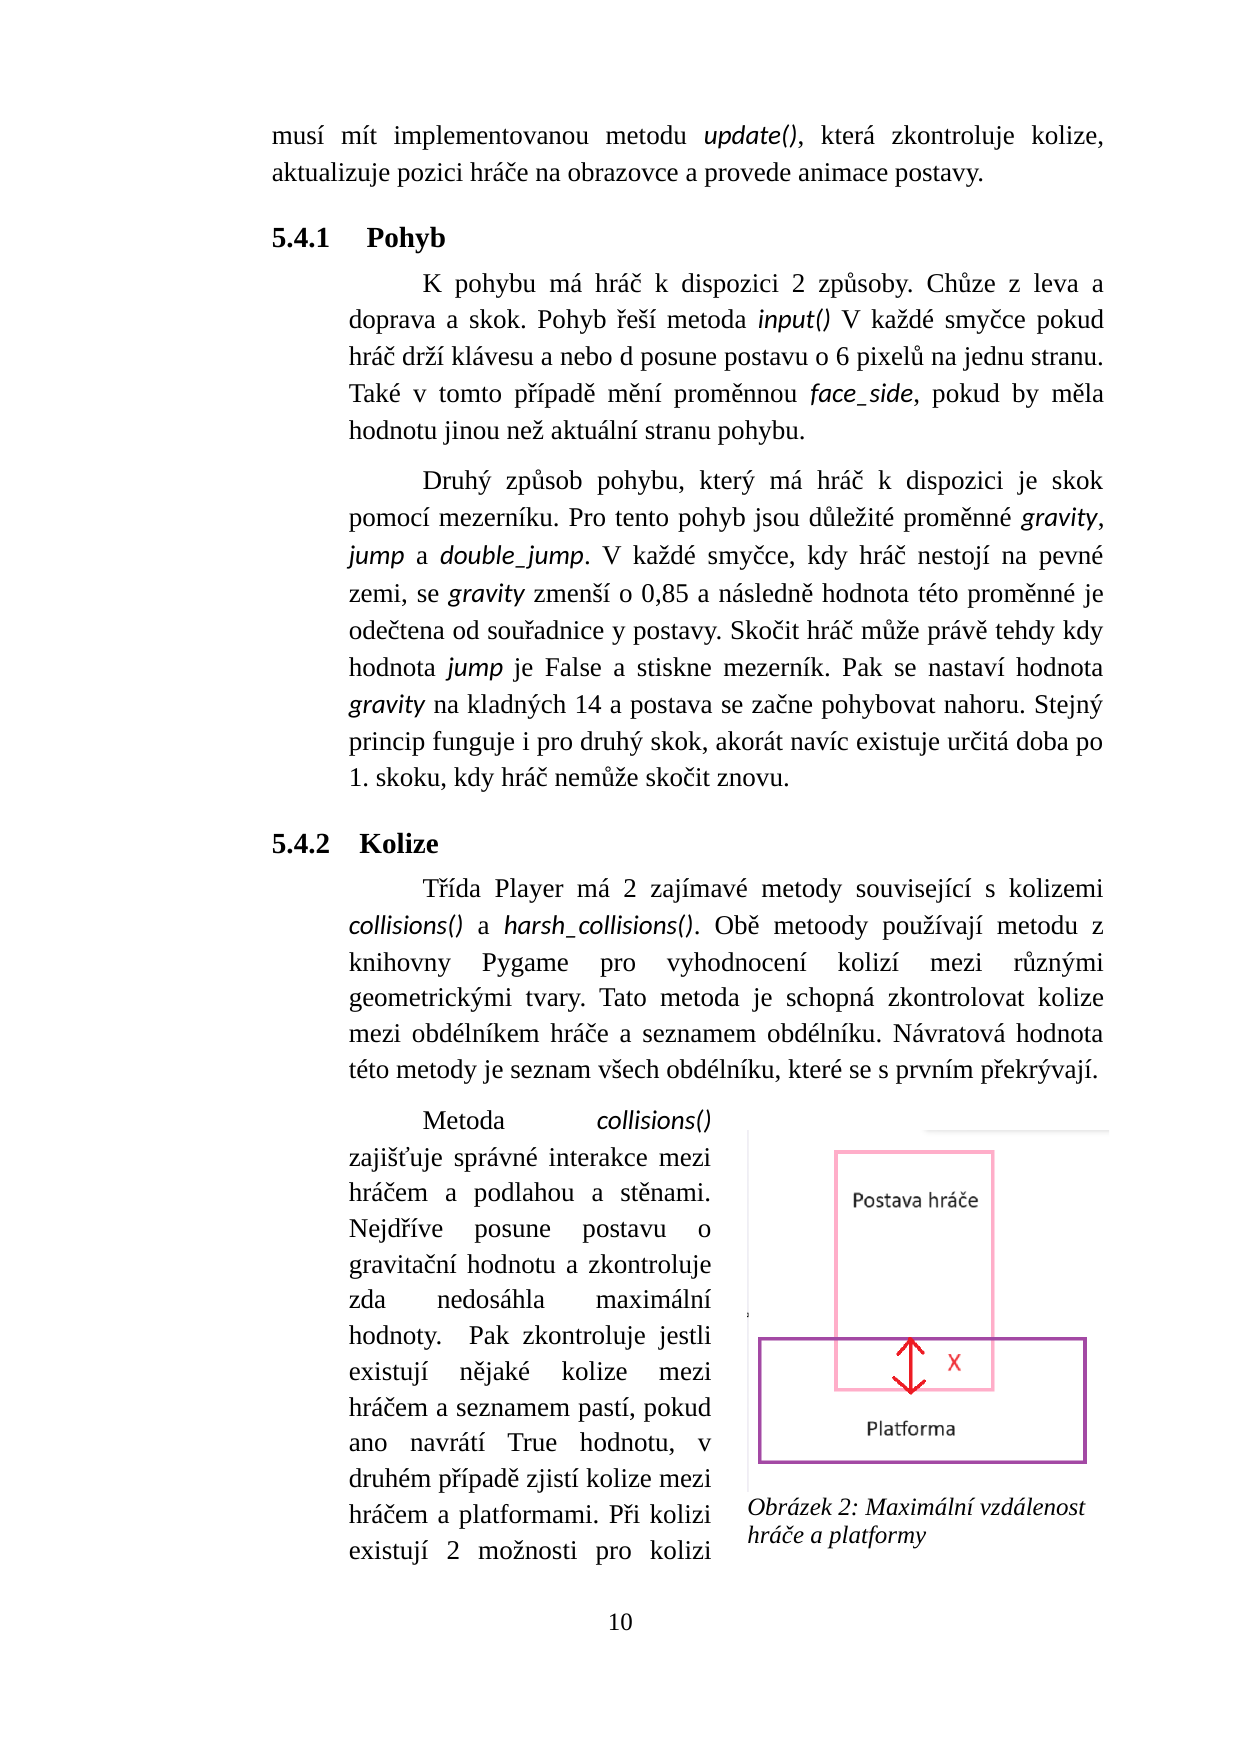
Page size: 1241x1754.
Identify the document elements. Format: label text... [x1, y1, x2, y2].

text musí mít implementovanou metodu update(), která zkontroluje kolize, aktualizuje pozici hráče na obrazovce a provede animace postavy. [272, 118, 1104, 187]
text Druhý způsob pohybu, který má hráč k dispozici je skok pomocí mezerníku. Pro tento pohyb jsou důležité proměnné gravity, jump a double_jump. V každé smyčce, kdy hráč nestojí na pevné zemi, se gravity zmenší o 0,85 a následně hodnota této proměnné je odečtena od souřadnice y postavy. Skočit hráč může právě tehdy kdy hodnota jump je False a stiskne mezerník. Pak se nastaví hodnota gravity na kladných 14 a postava se začne pohybovat nahoru. Stejný princip funguje i pro druhý skok, akorát navíc existuje určitá doba po 1. skoku, kdy hráč nemůže skočit znovu. [348, 464, 1104, 792]
text Metoda collisions() zajišťuje správné interakce mezi hráčem a podlahou a stěnami. Nejdříve posune postavu o gravitační hodnotu a zkontroluje zda nedosáhla maximální hodnoty. Pak zkontroluje jestli existují nějaké kolize mezi hráčem a seznamem pastí, pokud ano navrátí True hodnotu, v druhém případě zjistí kolize mezi hráčem a platformami. Při kolizi existují 2 možnosti pro kolizi [348, 1103, 712, 1565]
text K pohybu má hráč k dispozici 2 způsoby. Chůze z leva a doprava a skok. Pohyb řeší metoda input() V každé smyčce pokud hráč drží klávesu a nebo d posune postavu o 6 pixelů na jednu stranu. Také v tomto případě mění proměnnou face_side, pokud by měla hodnotu jinou než aktuální stranu pohybu. [348, 267, 1104, 445]
subtitle 5.4.1 Pohyb [272, 221, 1104, 254]
picture [747, 1130, 1110, 1492]
text Třída Player má 2 zajímavé metody související s kolizemi collisions() a harsh_collisions(). Obě metoody používají metodu z knihovny Pygame pro vyhodnocení kolizí mezi různými geometrickými tvary. Tato metoda je schopná zkontrolovat kolize mezi obdélníkem hráče a seznamem obdélníku. Návratová hodnota této metody je seznam všech obdélníku, které se s prvním překrývají. [348, 872, 1104, 1084]
subtitle 5.4.2 Kolize [272, 826, 1104, 859]
text [712, 1094, 1133, 1593]
text Obrázek 2: Maximální vzdálenost hráče a platformy [747, 1492, 1109, 1549]
